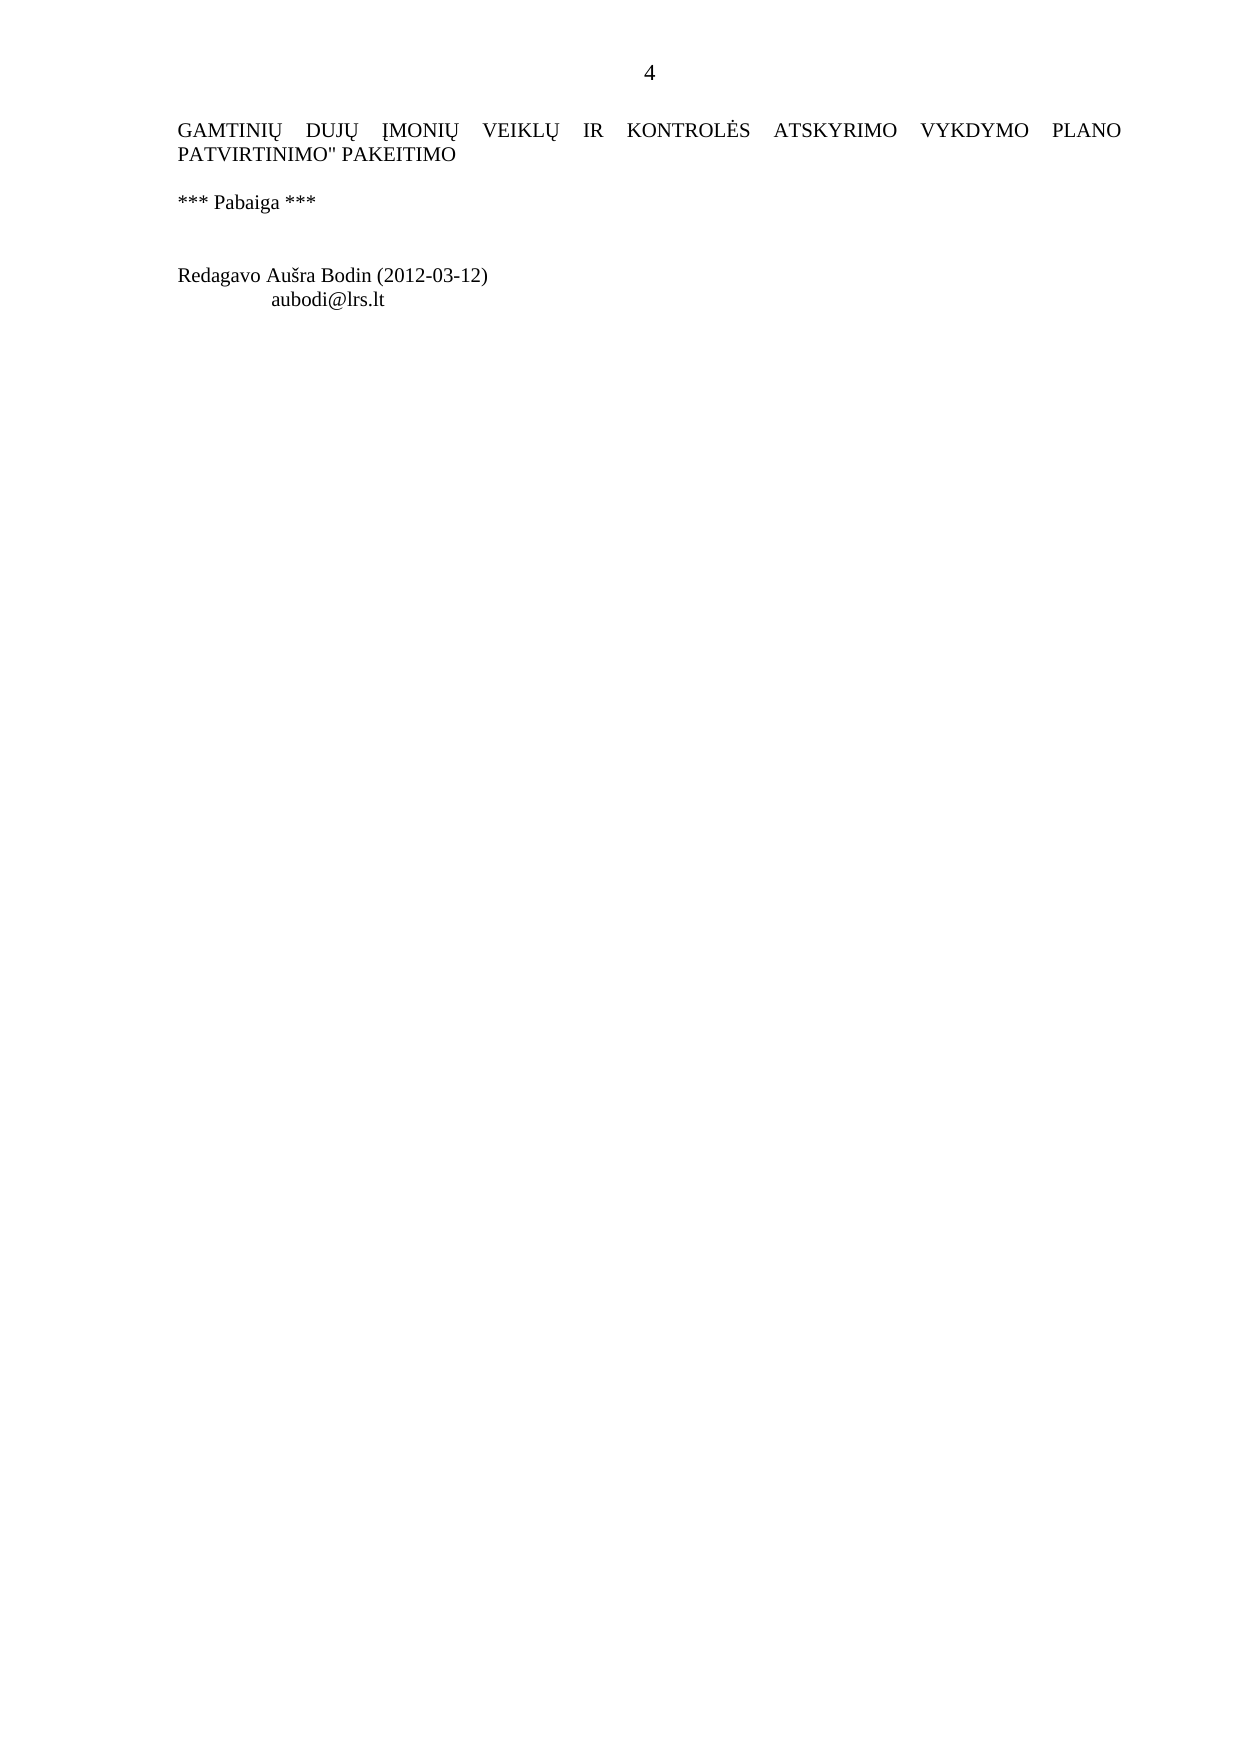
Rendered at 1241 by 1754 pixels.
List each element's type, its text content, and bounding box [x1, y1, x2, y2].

text *** Pabaiga *** [177, 190, 1122, 214]
text Redagavo Aušra Bodin (2012-03-12) [177, 262, 1122, 287]
text aubodi@lrs.lt [177, 287, 1122, 311]
text GAMTINIŲ DUJŲ ĮMONIŲ VEIKLŲ IR KONTROLĖS ATSKYRIMO VYKDYMO PLANO PATVIRTINIMO" PAKEITIMO [177, 118, 1122, 166]
